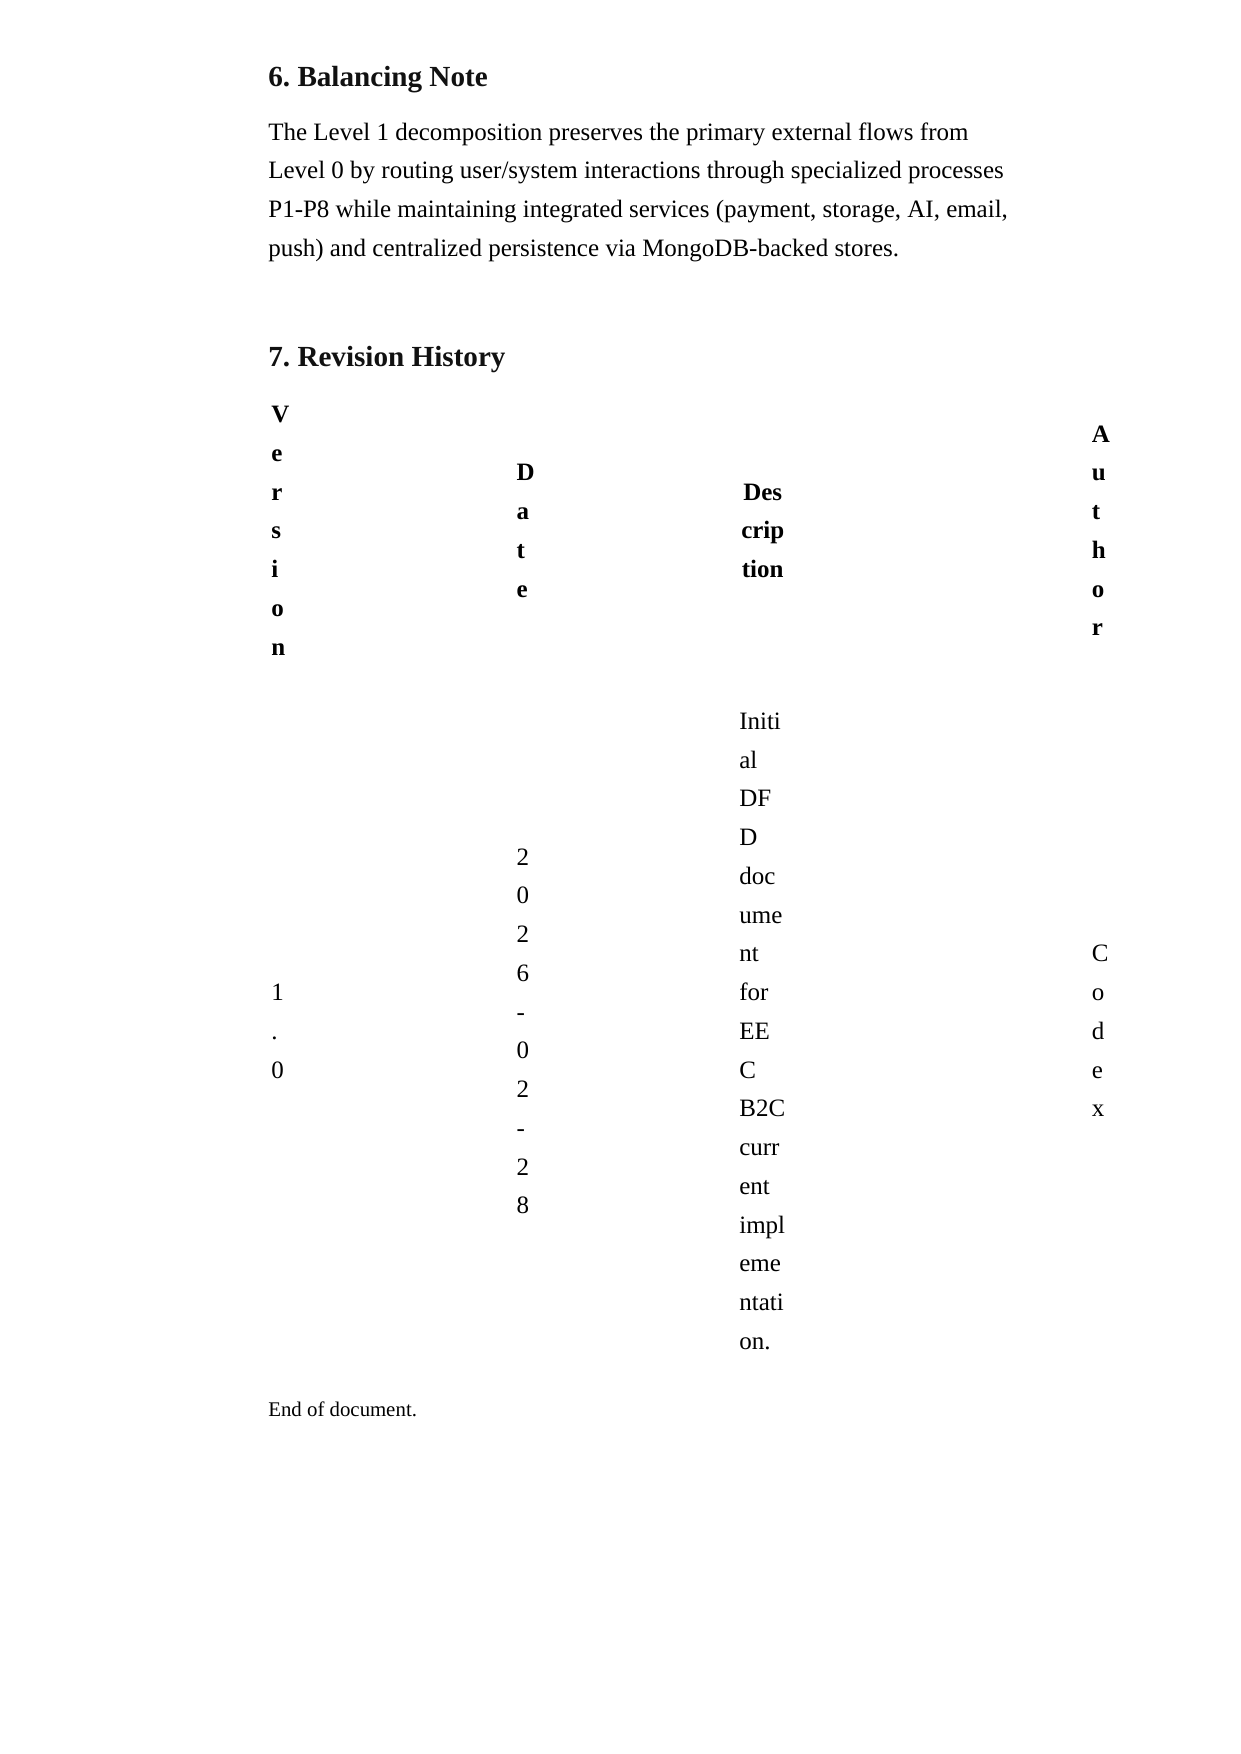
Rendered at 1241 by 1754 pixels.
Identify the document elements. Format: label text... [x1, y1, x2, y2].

table_cell 2026-02-28 [364, 703, 586, 1397]
table_header Description [586, 396, 939, 703]
text The Level 1 decomposition preserves the primary external flows from Level 0 by routing user/system interactions through specialized processes P1-P8 while maintaining integrated services (payment, storage, AI, email, push) and centralized persistence via MongoDB-backed stores. [268, 117, 1031, 262]
table_header Version [118, 396, 363, 703]
table_header Author [939, 396, 1181, 703]
table_cell 1.0 [118, 703, 363, 1397]
subtitle 7. Revision History [268, 339, 1031, 372]
table_header Date [364, 396, 586, 703]
subtitle 6. Balancing Note [268, 59, 1031, 93]
table_cell Codex [939, 703, 1181, 1397]
table_cell Initial DFD document for EEC B2C current implementation. [586, 703, 939, 1397]
text End of document. [268, 1397, 1031, 1421]
